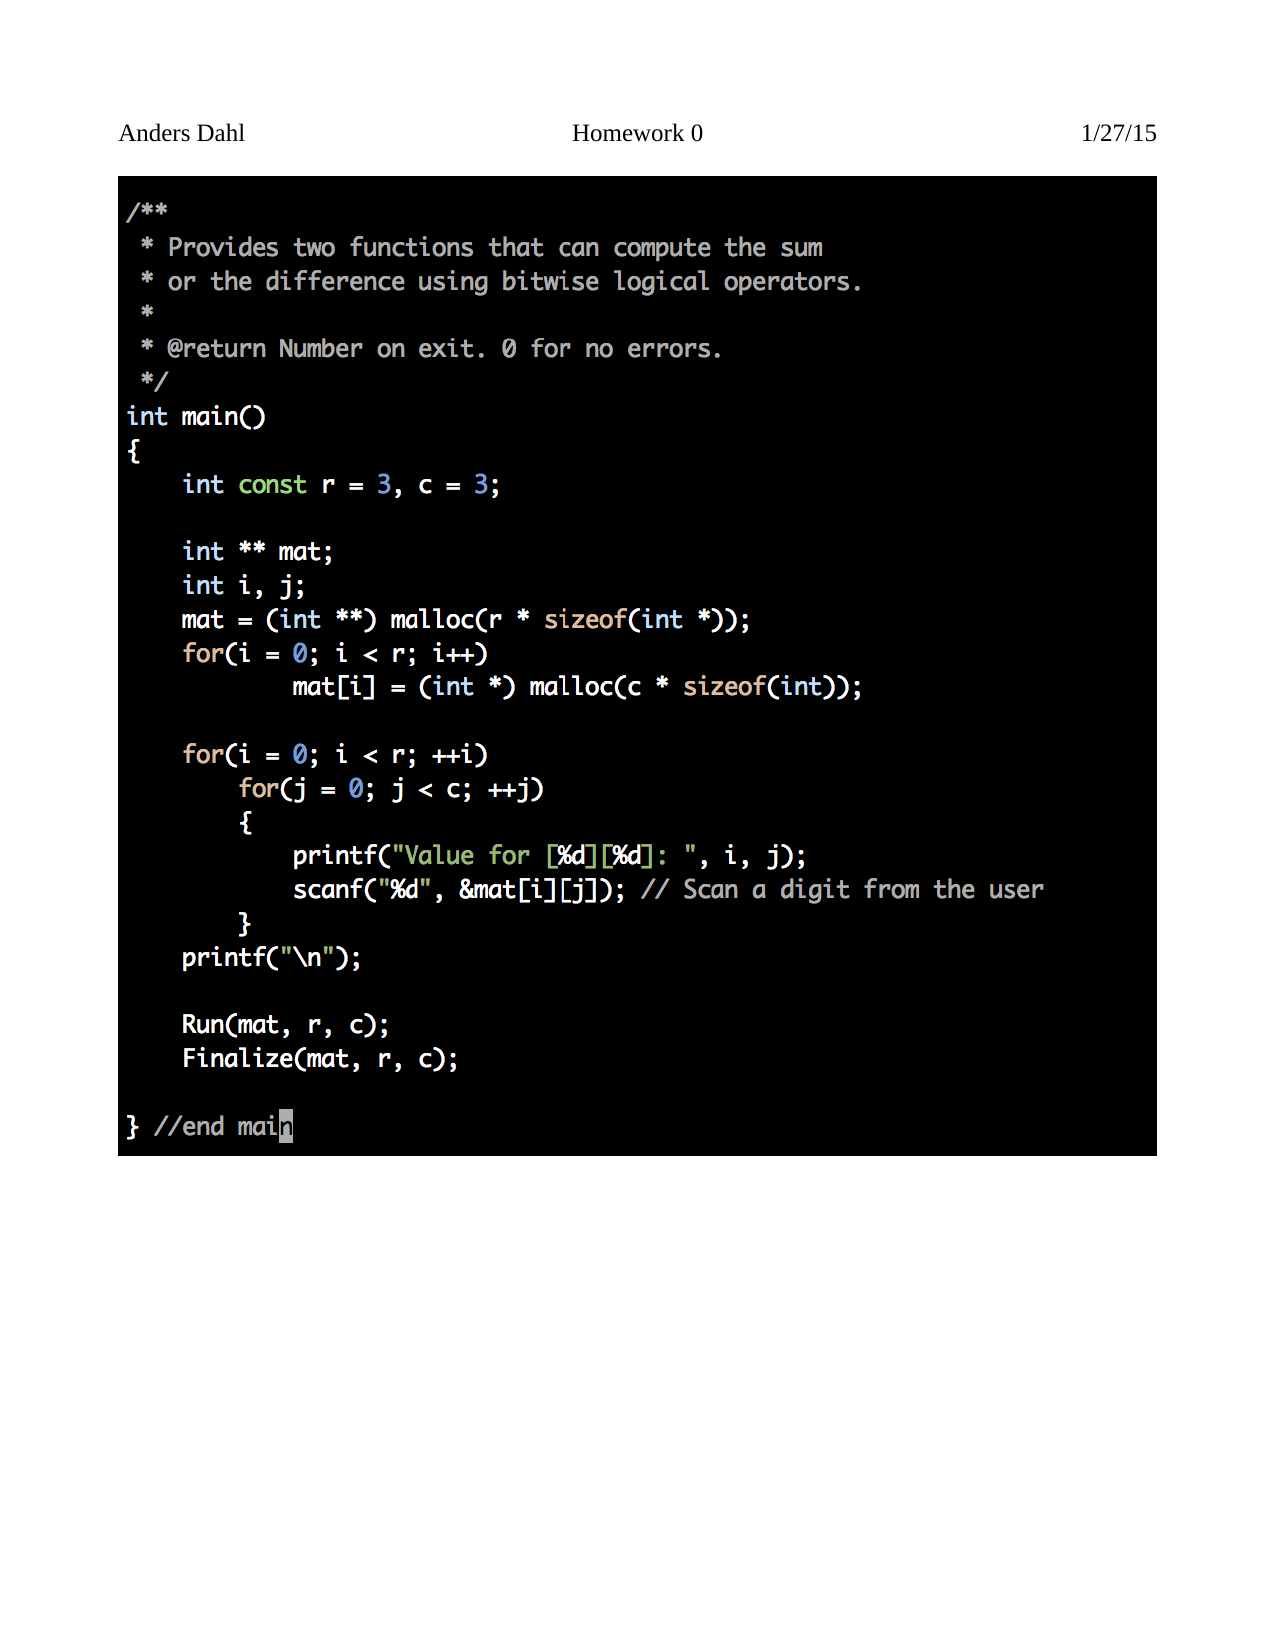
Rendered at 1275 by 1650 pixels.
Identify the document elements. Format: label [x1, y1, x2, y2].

picture [118, 176, 1157, 1156]
